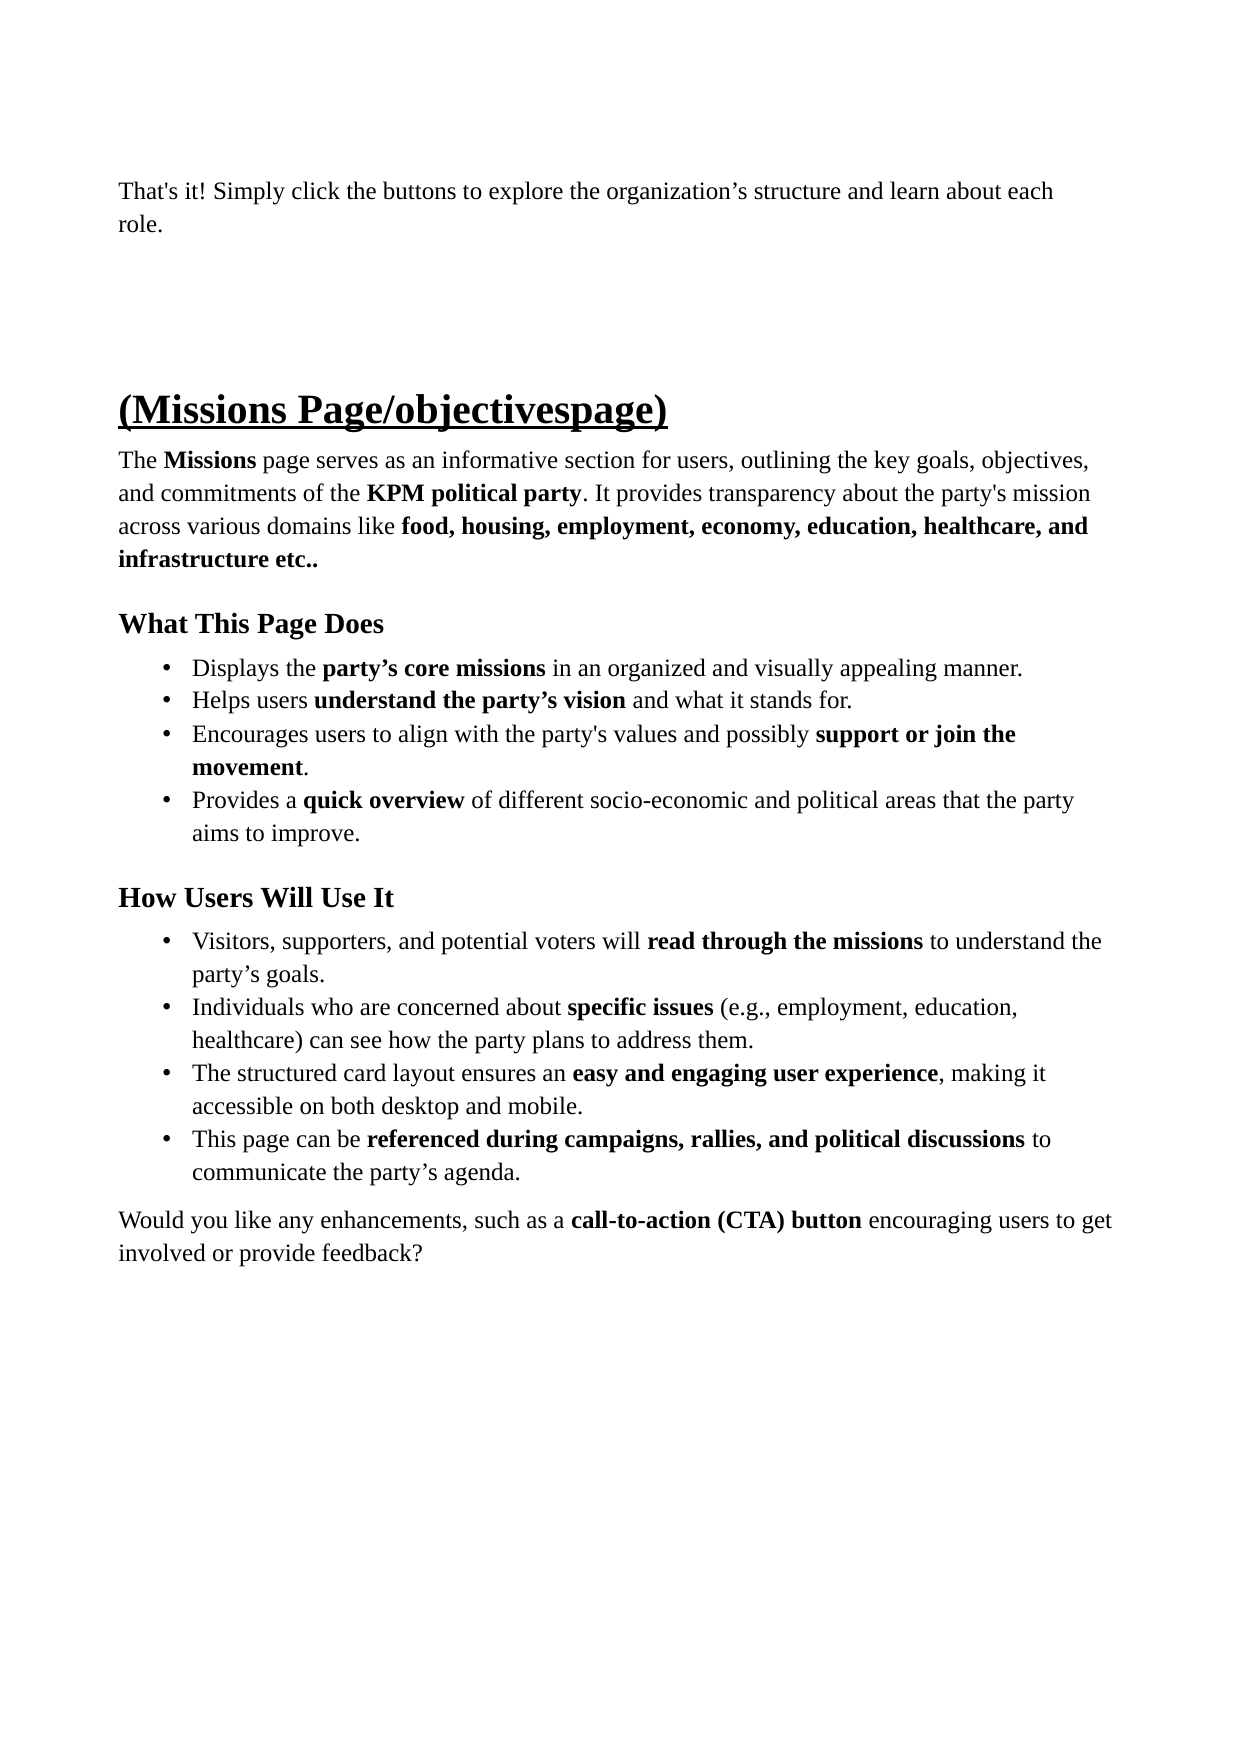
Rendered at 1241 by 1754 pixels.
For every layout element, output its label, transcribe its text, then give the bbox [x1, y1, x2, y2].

list Encourages users to align with the party's values and possibly support or join the movement. [162, 719, 1122, 780]
text The Missions page serves as an informative section for users, outlining the key goals, objectives, and commitments of the KPM political party. It provides transparency about the party's mission across various domains like food, housing, employment, economy, education, healthcare, and infrastructure etc.. [118, 445, 1122, 573]
list Individuals who are concerned about specific issues (e.g., employment, education, healthcare) can see how the party plans to address them. [162, 992, 1122, 1054]
list Provides a quick overview of different socio-economic and political areas that the party aims to improve. [162, 785, 1122, 846]
text That's it! Simply click the buttons to explore the organization’s structure and learn about each role. 🚀 [118, 176, 1122, 238]
subtitle (Missions Page/objectivespage) [118, 385, 1122, 433]
list Helps users understand the party’s vision and what it stands for. [162, 686, 1122, 714]
list This page can be referenced during campaigns, rallies, and political discussions to communicate the party’s agenda. [162, 1124, 1122, 1186]
list Visitors, supporters, and potential voters will read through the missions to understand the party’s goals. [162, 926, 1122, 988]
subtitle How Users Will Use It [118, 880, 1122, 913]
list Displays the party’s core missions in an organized and visually appealing manner. [162, 653, 1122, 681]
subtitle What This Page Does [118, 607, 1122, 640]
text Would you like any enhancements, such as a call-to-action (CTA) button encouraging users to get involved or provide feedback? [118, 1205, 1122, 1266]
list The structured card layout ensures an easy and engaging user experience, making it accessible on both desktop and mobile. [162, 1058, 1122, 1120]
